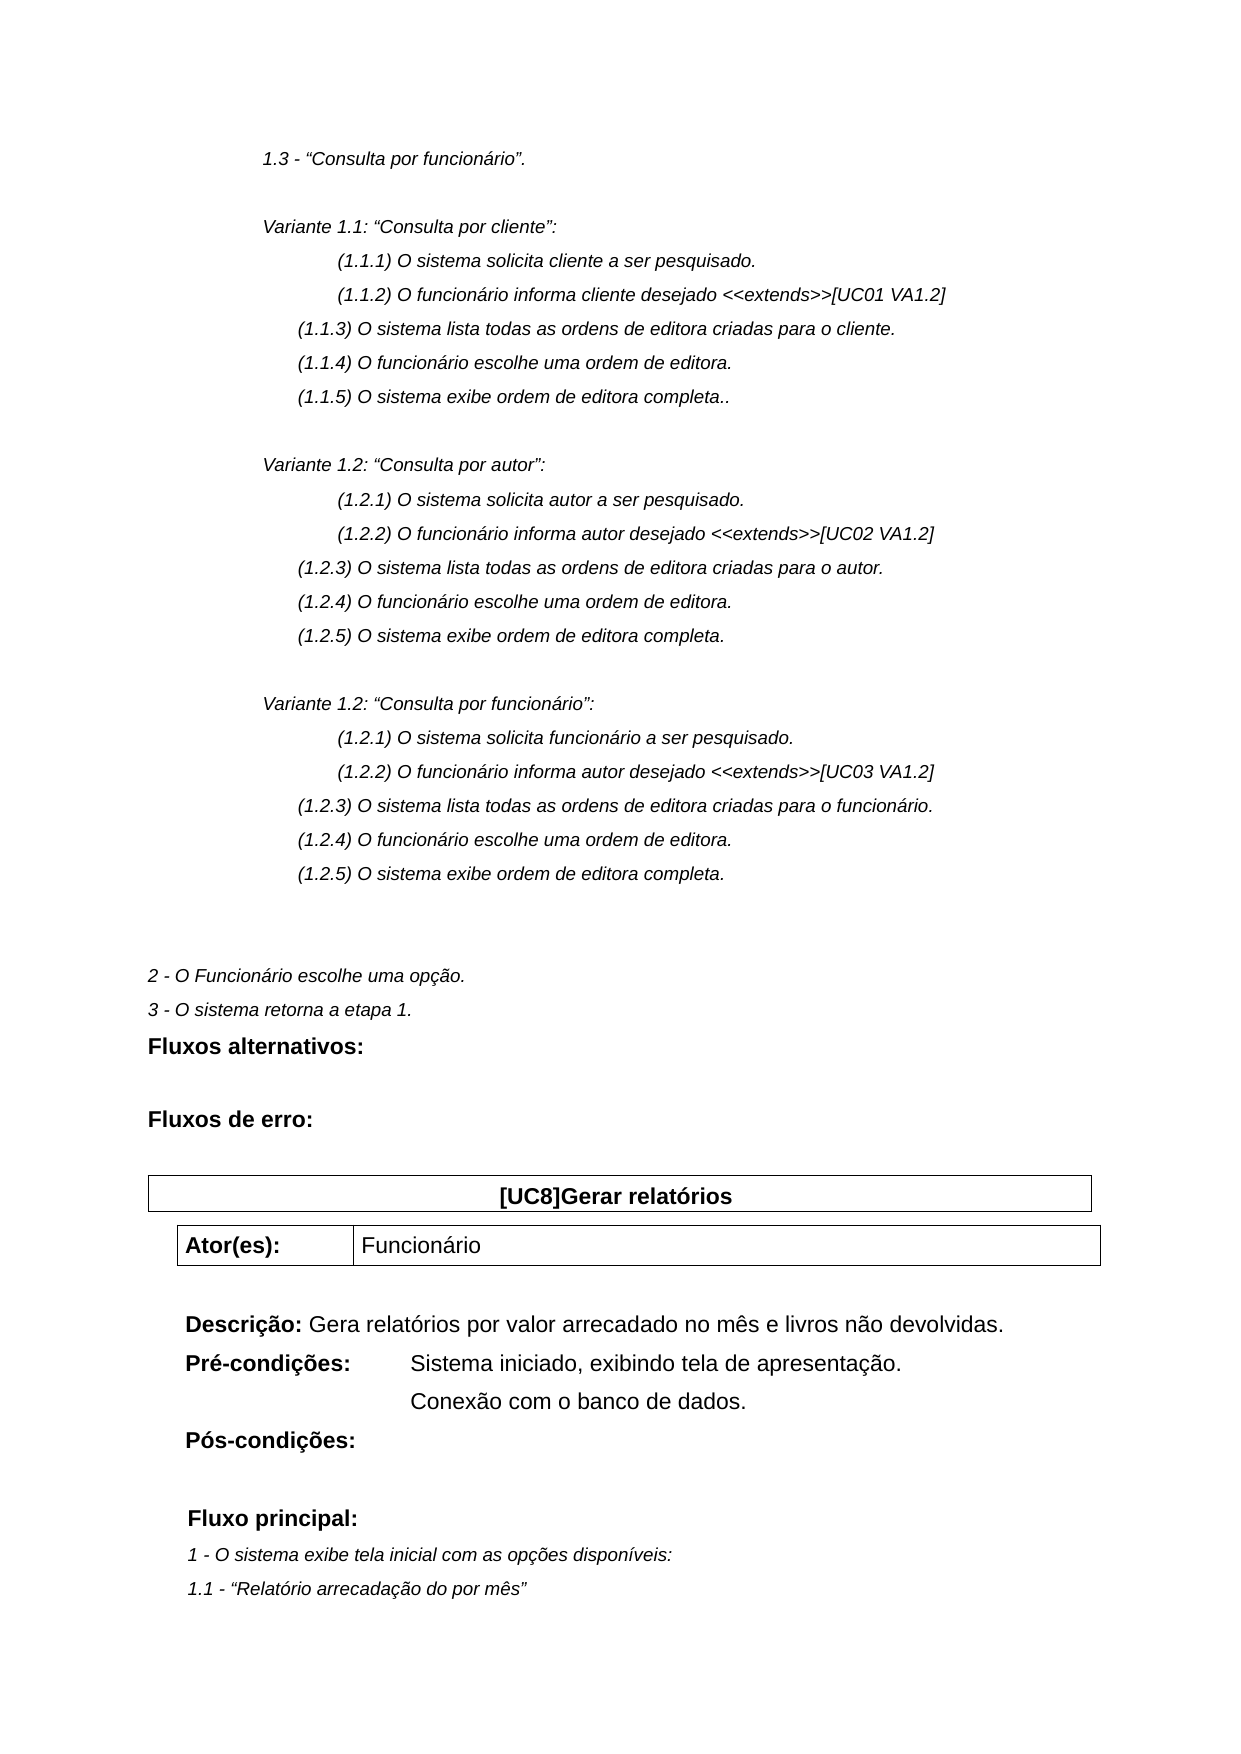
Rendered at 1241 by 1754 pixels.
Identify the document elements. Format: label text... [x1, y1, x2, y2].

text (1.1.3) O sistema lista todas as ordens de editora criadas para o cliente. [148, 318, 1092, 339]
text (1.2.2) O funcionário informa autor desejado <<extends>>[UC02 VA1.2] [187, 522, 1092, 544]
text Variante 1.2: “Consulta por funcionário”: [187, 693, 1092, 714]
text 2 - O Funcionário escolhe uma opção. [148, 965, 1092, 987]
text (1.2.4) O funcionário escolhe uma ordem de editora. [148, 591, 1092, 612]
text 1 - O sistema exibe tela inicial com as opções disponíveis: [187, 1544, 1092, 1565]
text (1.2.1) O sistema solicita funcionário a ser pesquisado. [187, 727, 1092, 748]
text Conexão com o banco de dados. [185, 1388, 1092, 1415]
text (1.1.5) O sistema exibe ordem de editora completa.. [148, 386, 1092, 408]
text [UC8]Gerar relatórios [149, 1176, 1091, 1211]
text (1.2.5) O sistema exibe ordem de editora completa. [148, 624, 1092, 646]
text (1.2.2) O funcionário informa autor desejado <<extends>>[UC03 VA1.2] [187, 761, 1092, 782]
text (1.2.3) O sistema lista todas as ordens de editora criadas para o autor. [148, 556, 1092, 578]
text (1.1.2) O funcionário informa cliente desejado <<extends>>[UC01 VA1.2] [187, 284, 1092, 306]
text Fluxo principal: [187, 1505, 1092, 1531]
table_header Funcionário [354, 1226, 1100, 1264]
table_header Ator(es): [178, 1226, 353, 1264]
text (1.2.1) O sistema solicita autor a ser pesquisado. [187, 488, 1092, 510]
text (1.2.5) O sistema exibe ordem de editora completa. [148, 863, 1092, 884]
text 3 - O sistema retorna a etapa 1. [148, 999, 1092, 1021]
text (1.1.4) O funcionário escolhe uma ordem de editora. [148, 352, 1092, 374]
text (1.2.3) O sistema lista todas as ordens de editora criadas para o funcionário. [148, 795, 1092, 816]
text Fluxos alternativos: [148, 1033, 1092, 1060]
text 1.1 - “Relatório arrecadação do por mês” [187, 1578, 1092, 1599]
text Descrição: Gera relatórios por valor arrecadado no mês e livros não devolvidas. [185, 1311, 1092, 1337]
text Pós-condições: [185, 1427, 1092, 1453]
text Fluxos de erro: [148, 1106, 1092, 1133]
text (1.2.4) O funcionário escolhe uma ordem de editora. [148, 829, 1092, 851]
text Variante 1.2: “Consulta por autor”: [187, 454, 1092, 476]
text Pré-condições: Sistema iniciado, exibindo tela de apresentação. [185, 1349, 1092, 1376]
text (1.1.1) O sistema solicita cliente a ser pesquisado. [187, 250, 1092, 271]
text 1.3 - “Consulta por funcionário”. [187, 148, 1092, 169]
text Variante 1.1: “Consulta por cliente”: [187, 216, 1092, 237]
